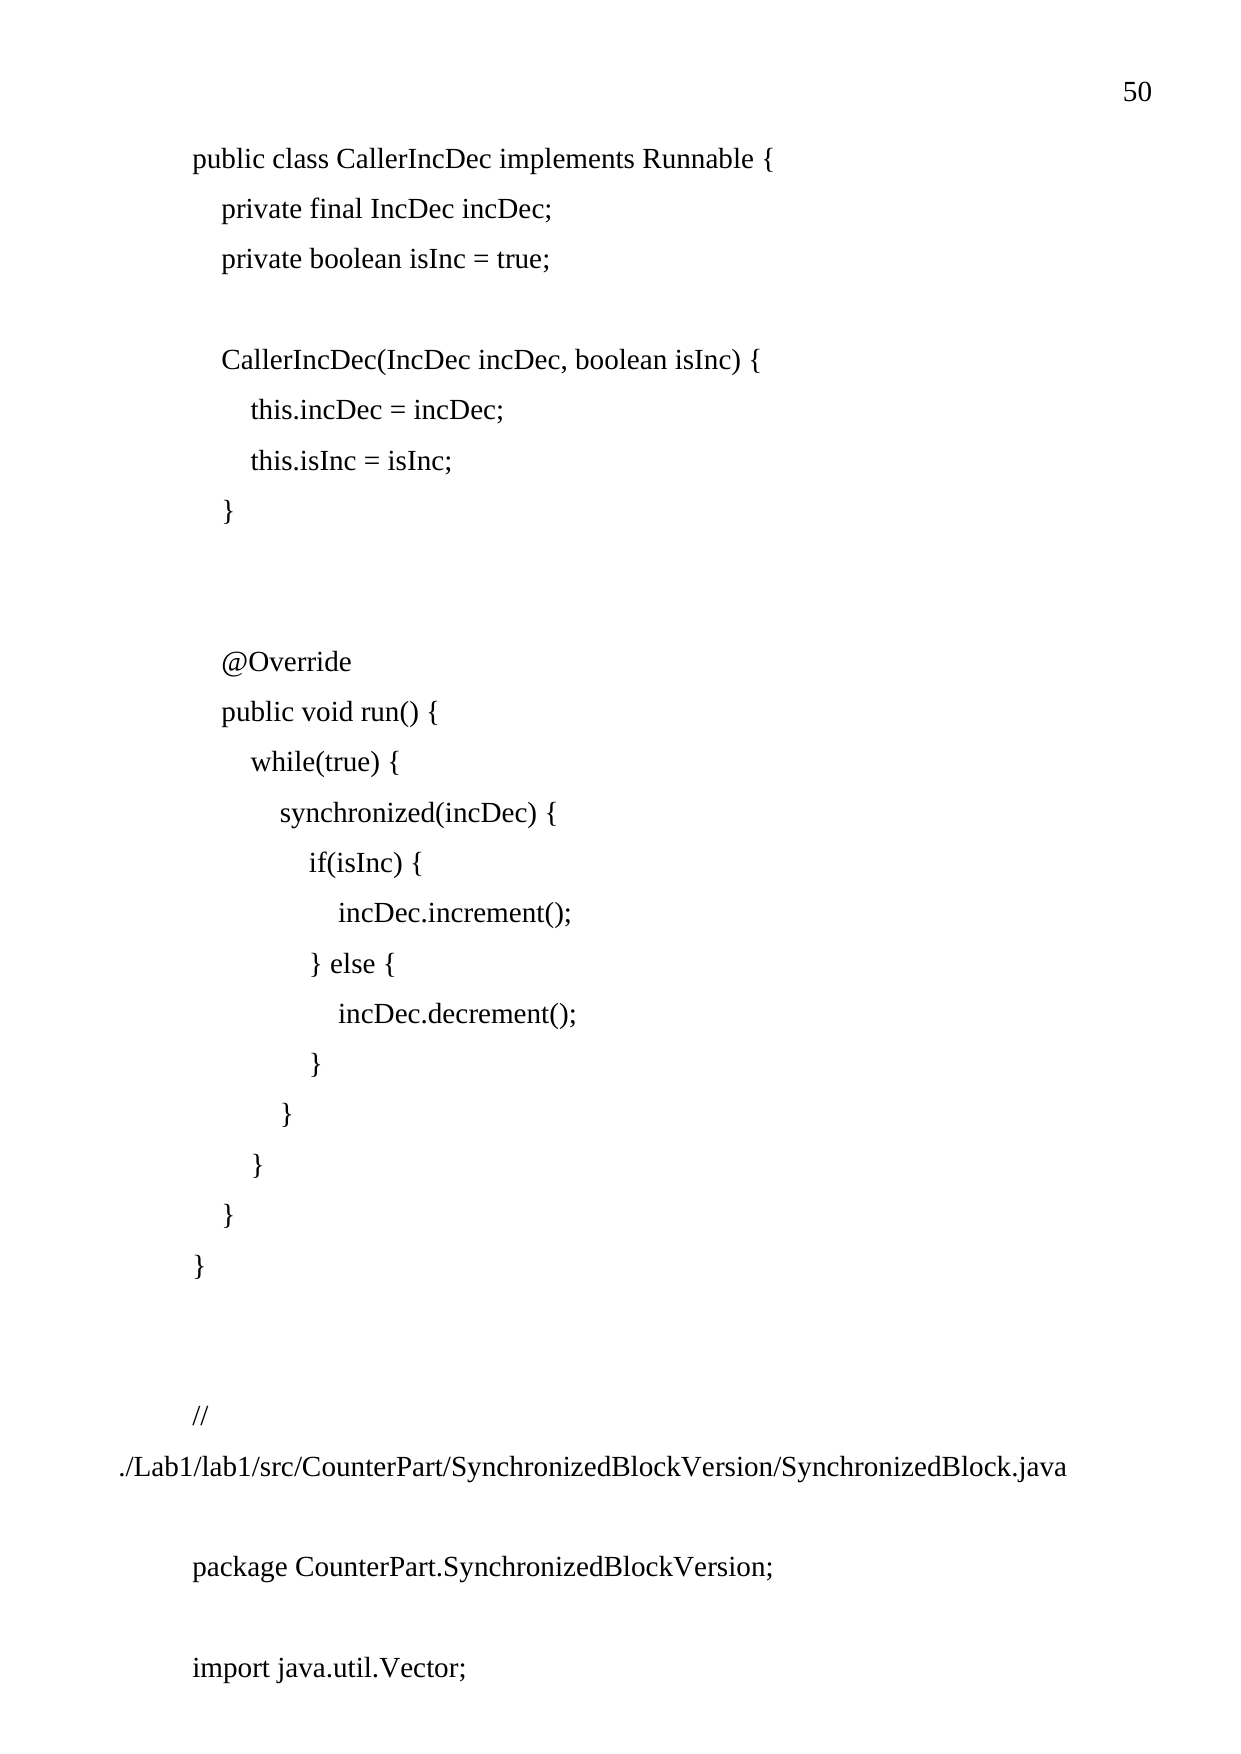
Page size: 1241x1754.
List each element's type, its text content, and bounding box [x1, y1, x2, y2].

text private final IncDec incDec; [118, 191, 1122, 224]
text } [118, 493, 1122, 526]
text private boolean isInc = true; [118, 241, 1122, 275]
text } [118, 1046, 1122, 1080]
text while(true) { [118, 744, 1122, 778]
text if(isInc) { [118, 845, 1122, 879]
text } [118, 1197, 1122, 1231]
text } [118, 1097, 1122, 1130]
text this.incDec = incDec; [118, 392, 1122, 426]
text this.isInc = isInc; [118, 443, 1122, 476]
text CallerIncDec(IncDec incDec, boolean isInc) { [118, 342, 1122, 376]
text public class CallerIncDec implements Runnable { [118, 141, 1122, 174]
text } else { [118, 946, 1122, 979]
text import java.util.Vector; [118, 1650, 1122, 1684]
text } [118, 1147, 1122, 1181]
text @Override [118, 644, 1122, 677]
text synchronized(incDec) { [118, 795, 1122, 828]
text // ./Lab1/lab1/src/CounterPart/SynchronizedBlockVersion/SynchronizedBlock.java [118, 1398, 1122, 1482]
text public void run() { [118, 694, 1122, 728]
text } [118, 1248, 1122, 1281]
text incDec.increment(); [118, 895, 1122, 929]
text package CounterPart.SynchronizedBlockVersion; [118, 1549, 1122, 1583]
text incDec.decrement(); [118, 996, 1122, 1029]
